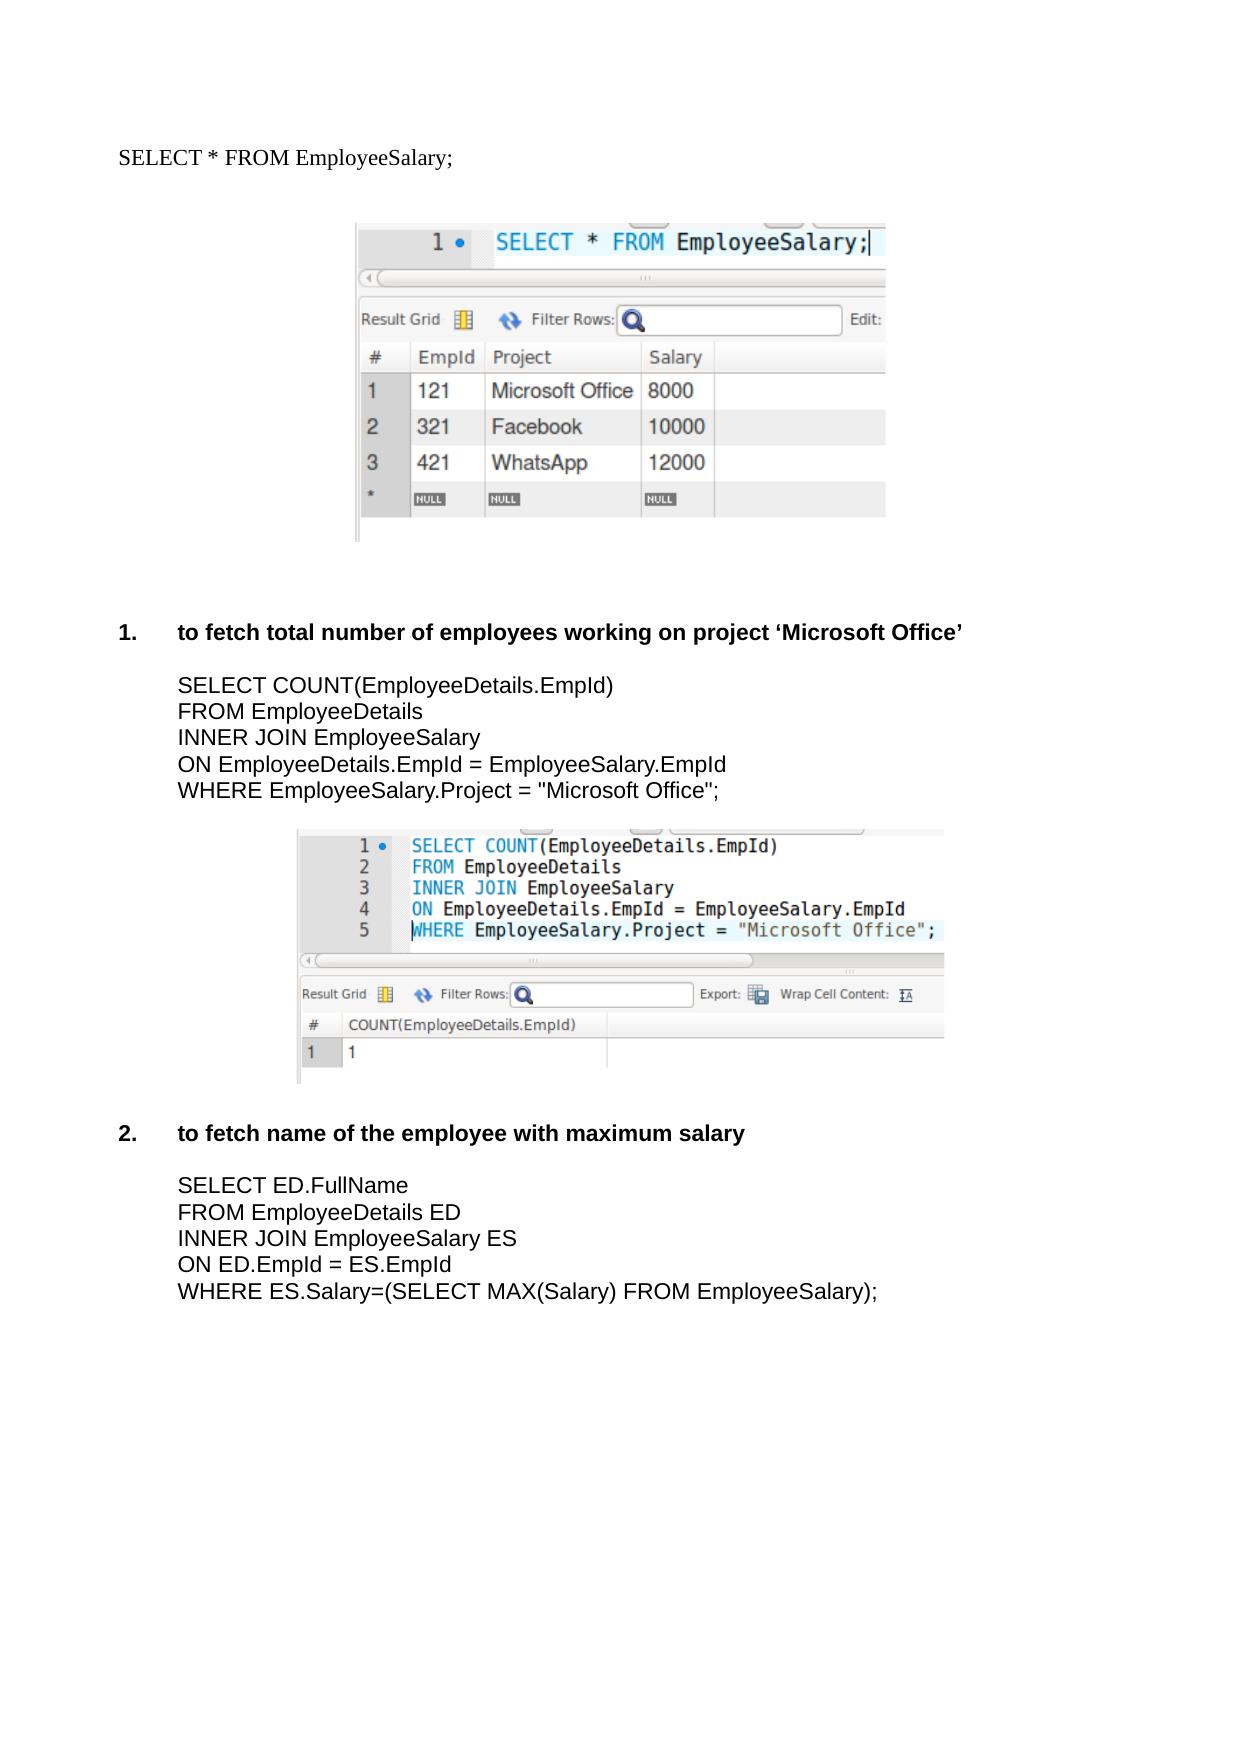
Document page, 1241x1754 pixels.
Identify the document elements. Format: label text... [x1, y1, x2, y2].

list FROM EmployeeDetails ED [118, 1199, 1122, 1225]
text SELECT * FROM EmployeeSalary; [118, 144, 1122, 171]
list INNER JOIN EmployeeSalary ES [118, 1225, 1122, 1251]
picture [295, 829, 945, 1084]
list SELECT ED.FullName [118, 1172, 1122, 1199]
list FROM EmployeeDetails [118, 698, 1122, 724]
list to fetch name of the employee with maximum salary [118, 1119, 1122, 1146]
list SELECT COUNT(EmployeeDetails.EmpId) [118, 672, 1122, 698]
list WHERE ES.Salary=(SELECT MAX(Salary) FROM EmployeeSalary); [118, 1278, 1122, 1304]
picture [354, 223, 886, 542]
list INNER JOIN EmployeeSalary [118, 724, 1122, 751]
list WHERE EmployeeSalary.Project = "Microsoft Office"; [118, 777, 1122, 803]
list ON ED.EmpId = ES.EmpId [118, 1251, 1122, 1278]
list to fetch total number of employees working on project ‘Microsoft Office’ [118, 619, 1122, 645]
list ON EmployeeDetails.EmpId = EmployeeSalary.EmpId [118, 751, 1122, 777]
